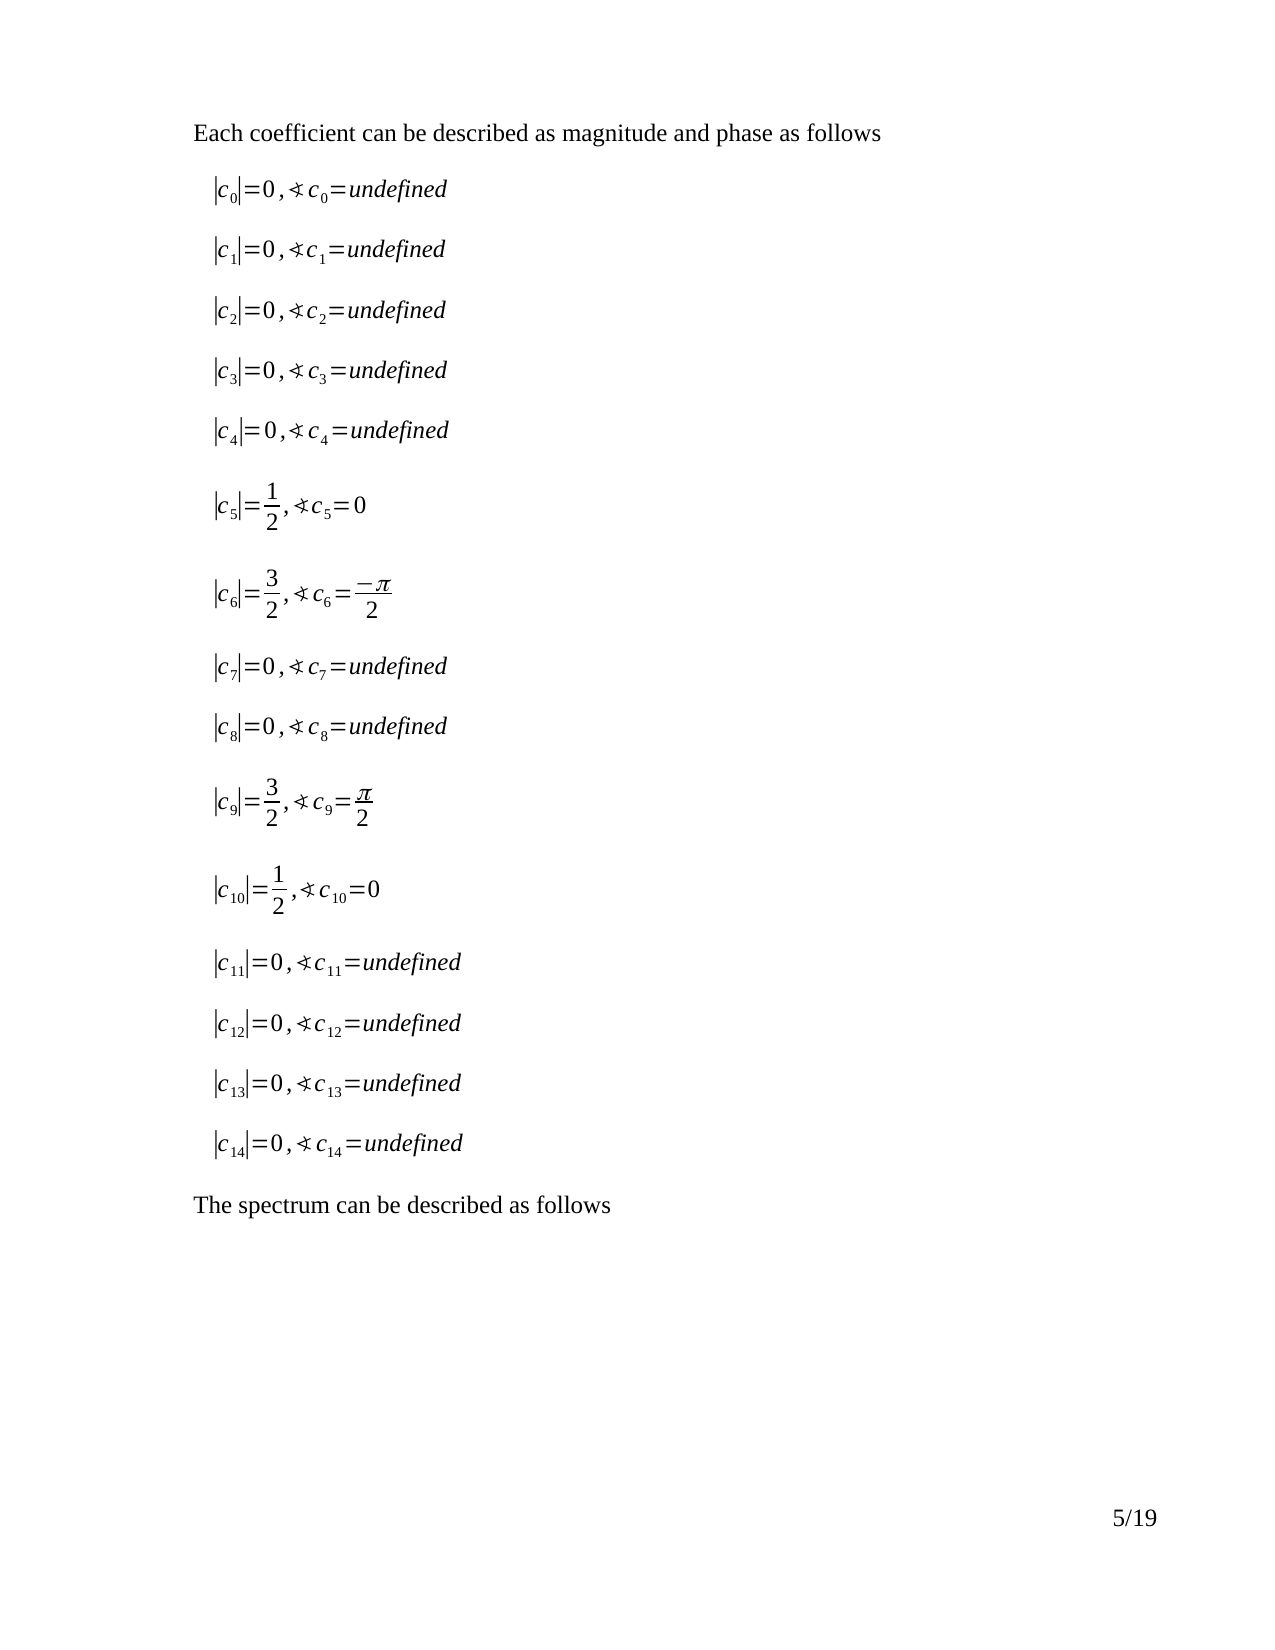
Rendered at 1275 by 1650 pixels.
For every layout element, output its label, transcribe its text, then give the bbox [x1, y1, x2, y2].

list The spectrum can be described as follows [156, 1190, 1157, 1219]
list Each coefficient can be described as magnitude and phase as follows [156, 118, 1157, 147]
